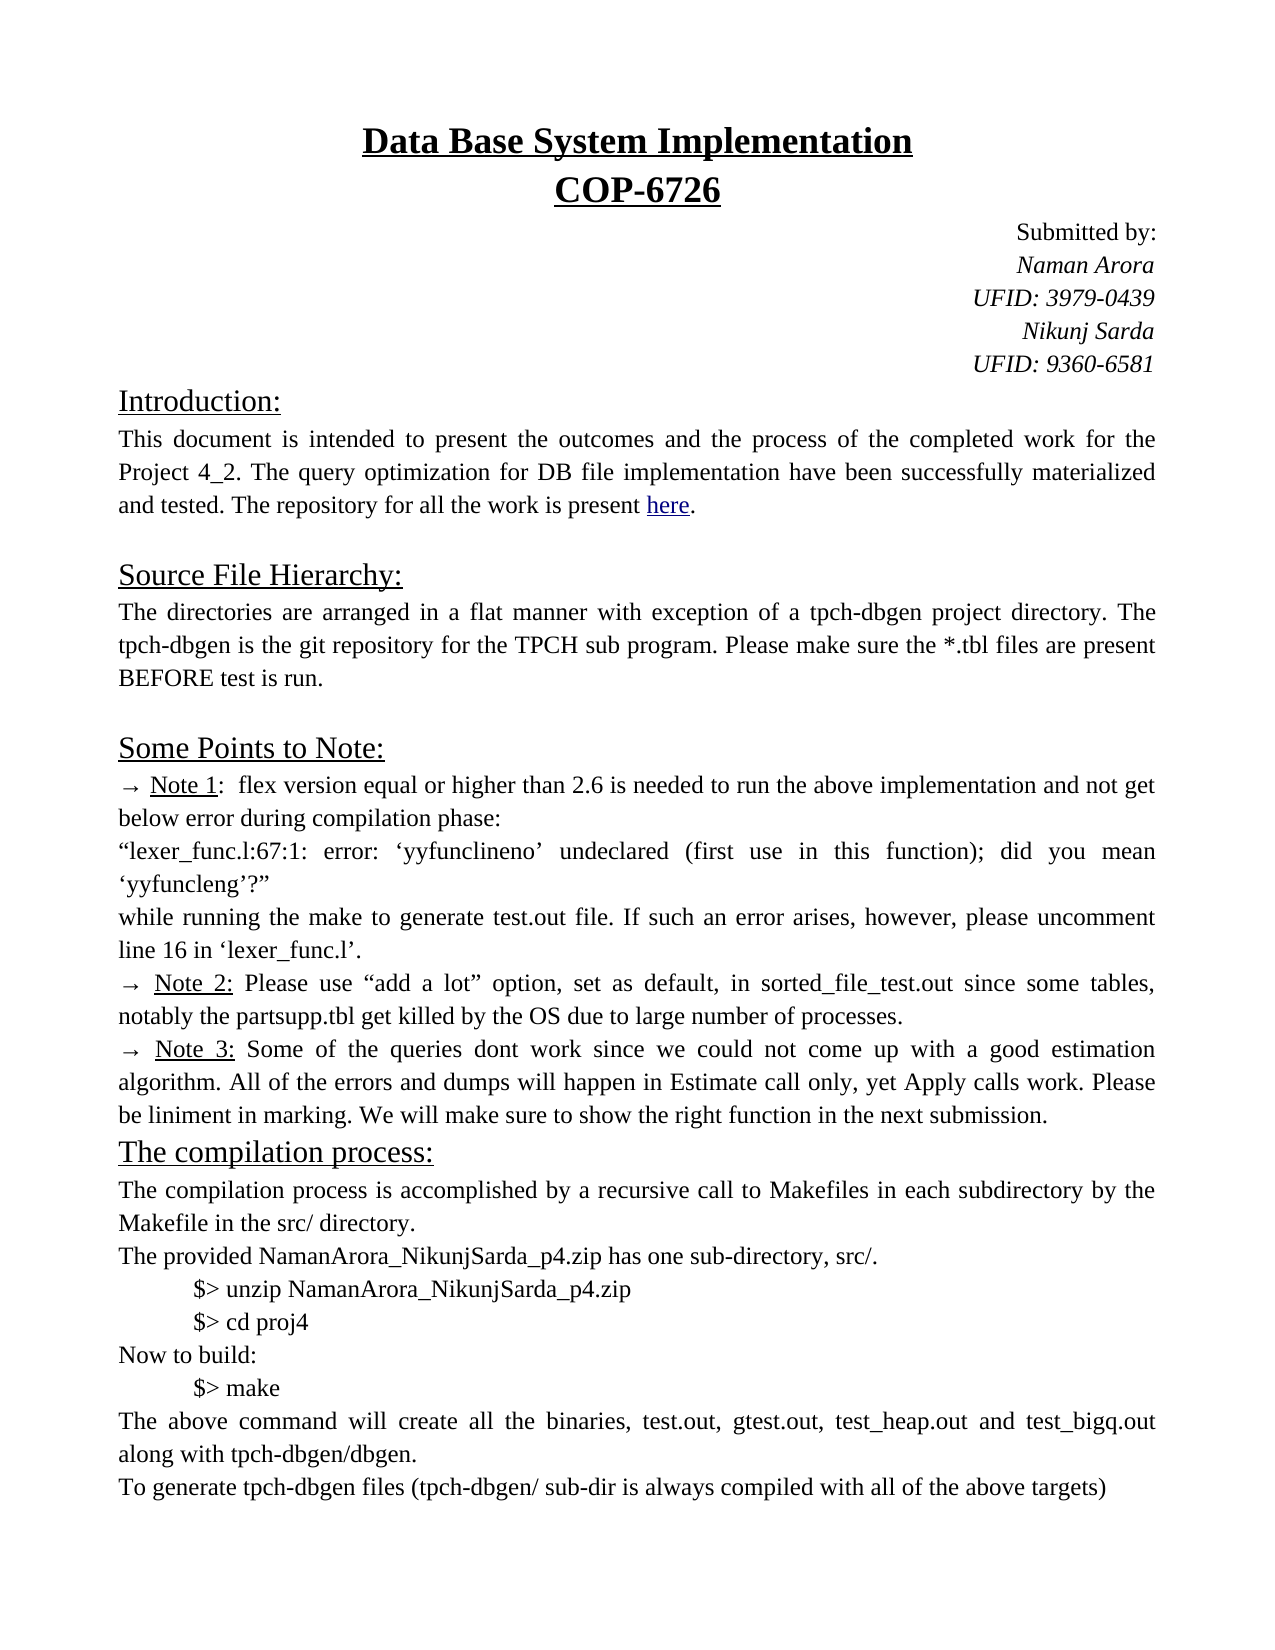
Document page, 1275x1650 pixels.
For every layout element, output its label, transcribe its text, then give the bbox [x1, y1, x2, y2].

list $> cd proj4 [193, 1307, 1157, 1336]
text Introduction: [118, 382, 1157, 418]
text → Note 2: Please use “add a lot” option, set as default, in sorted_file_test.out since some tables, notably the partsupp.tbl get killed by the OS due to large number of processes. [118, 968, 1157, 1030]
list $> make [193, 1373, 1157, 1402]
text Some Points to Note: [118, 729, 1157, 765]
list The above command will create all the binaries, test.out, gtest.out, test_heap.out and test_bigq.out along with tpch-dbgen/dbgen. [118, 1406, 1157, 1468]
text Nikunj Sarda [118, 316, 1157, 345]
text Naman Arora [118, 250, 1157, 279]
text Data Base System Implementation [118, 118, 1157, 161]
text UFID: 3979-0439 [118, 283, 1157, 312]
text → Note 3: Some of the queries dont work since we could not come up with a good estimation algorithm. All of the errors and dumps will happen in Estimate call only, yet Apply calls work. Please be liniment in marking. We will make sure to show the right function in the next submission. [118, 1034, 1157, 1129]
text “lexer_func.l:67:1: error: ‘yyfunclineno’ undeclared (first use in this function); did you mean ‘yyfuncleng’?” [118, 836, 1157, 898]
text Source File Hierarchy: [118, 556, 1157, 592]
text This document is intended to present the outcomes and the process of the completed work for the Project 4_2. The query optimization for DB file implementation have been successfully materialized and tested. The repository for all the work is present here. [118, 424, 1157, 518]
text The directories are arranged in a flat manner with exception of a tpch-dbgen project directory. The tpch-dbgen is the git repository for the TPCH sub program. Please make sure the *.tbl files are present BEFORE test is run. [118, 597, 1157, 692]
text → Note 1: flex version equal or higher than 2.6 is needed to run the above implementation and not get below error during compilation phase: [118, 770, 1157, 832]
text while running the make to generate test.out file. If such an error arises, however, please uncomment line 16 in ‘lexer_func.l’. [118, 902, 1157, 964]
text Submitted by: [118, 217, 1157, 246]
text UFID: 9360-6581 [118, 349, 1157, 378]
text The provided NamanArora_NikunjSarda_p4.zip has one sub-directory, src/. [118, 1241, 1157, 1269]
text To generate tpch-dbgen files (tpch-dbgen/ sub-dir is always compiled with all of the above targets) [118, 1472, 1157, 1501]
list $> unzip NamanArora_NikunjSarda_p4.zip [193, 1274, 1157, 1303]
text The compilation process is accomplished by a recursive call to Makefiles in each subdirectory by the Makefile in the src/ directory. [118, 1175, 1157, 1237]
text Now to build: [118, 1340, 1157, 1369]
text COP-6726 [118, 168, 1157, 211]
text The compilation process: [118, 1133, 1157, 1169]
